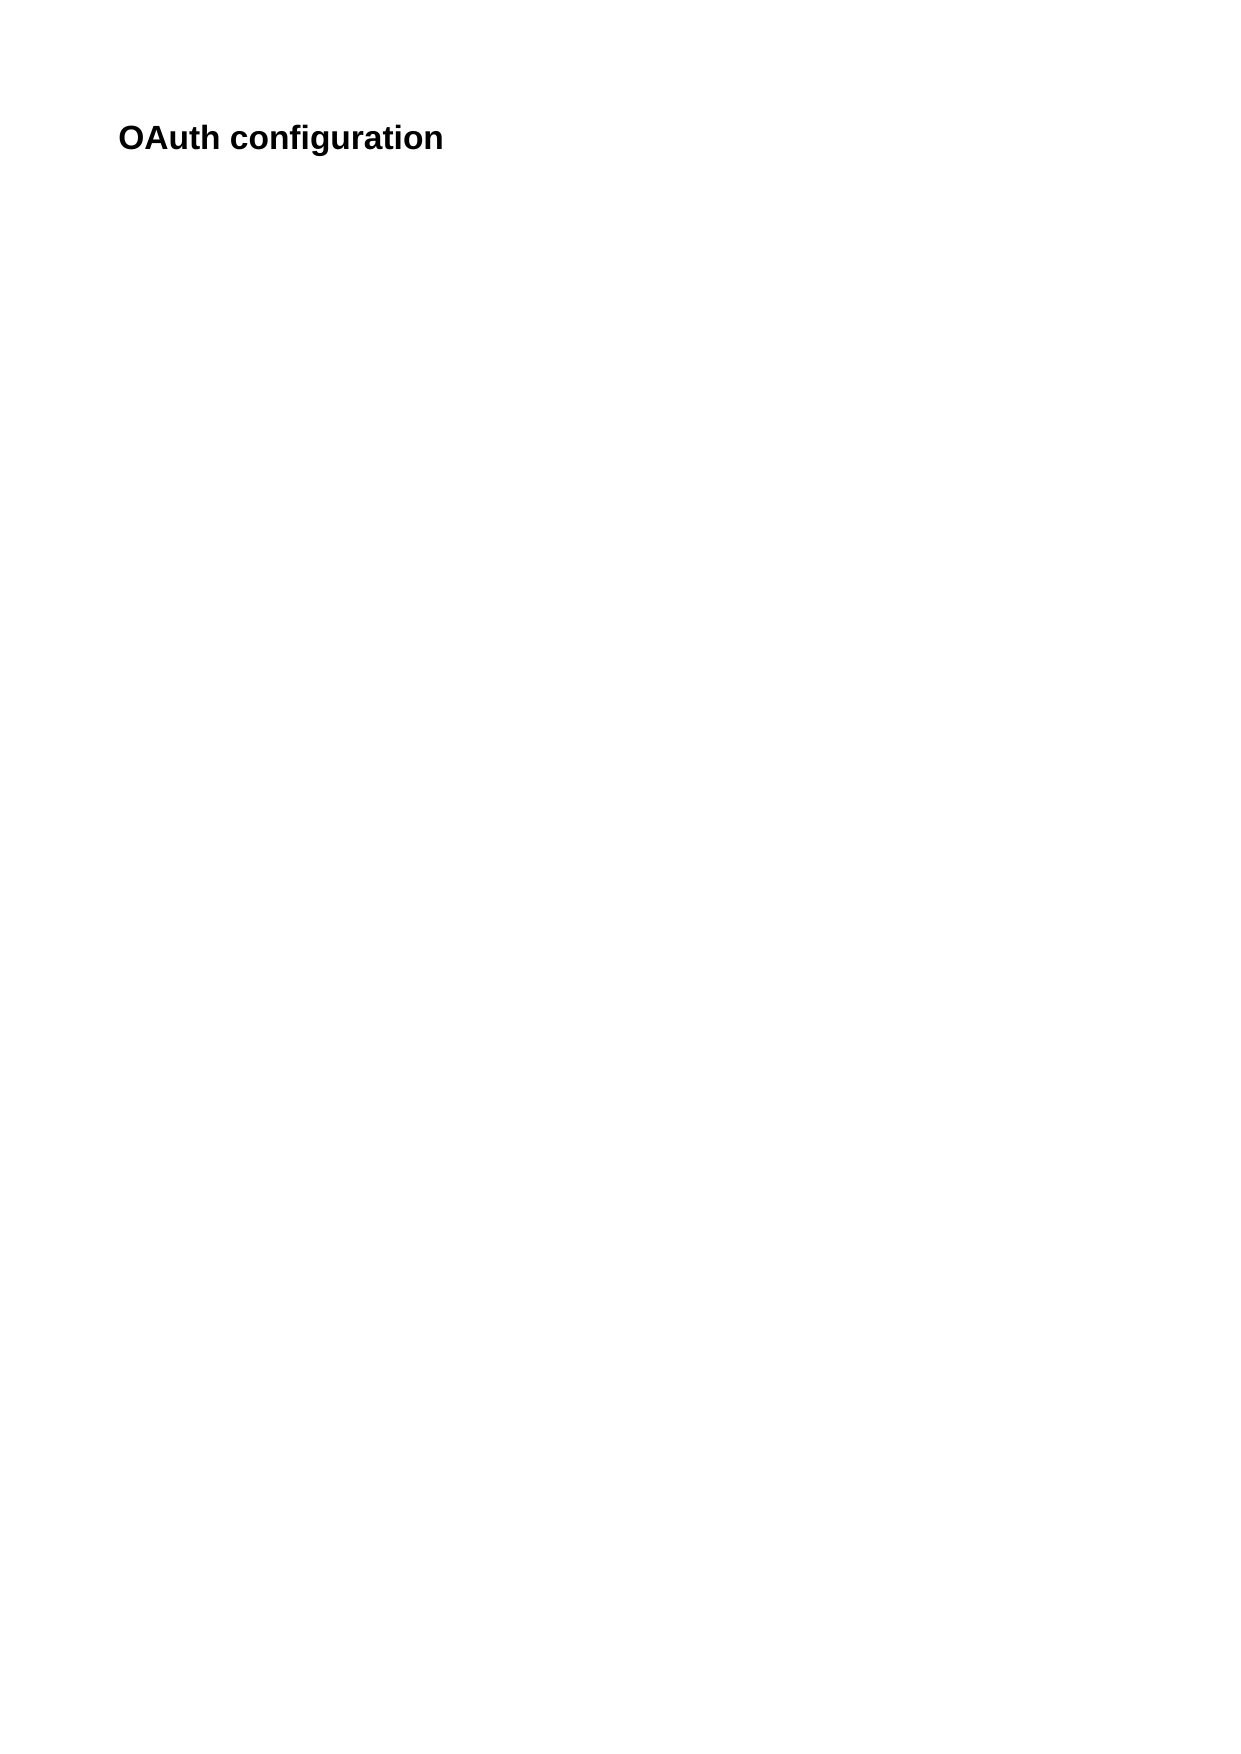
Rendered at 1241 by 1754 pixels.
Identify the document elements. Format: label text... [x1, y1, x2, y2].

subtitle OAuth configuration [118, 118, 1122, 157]
